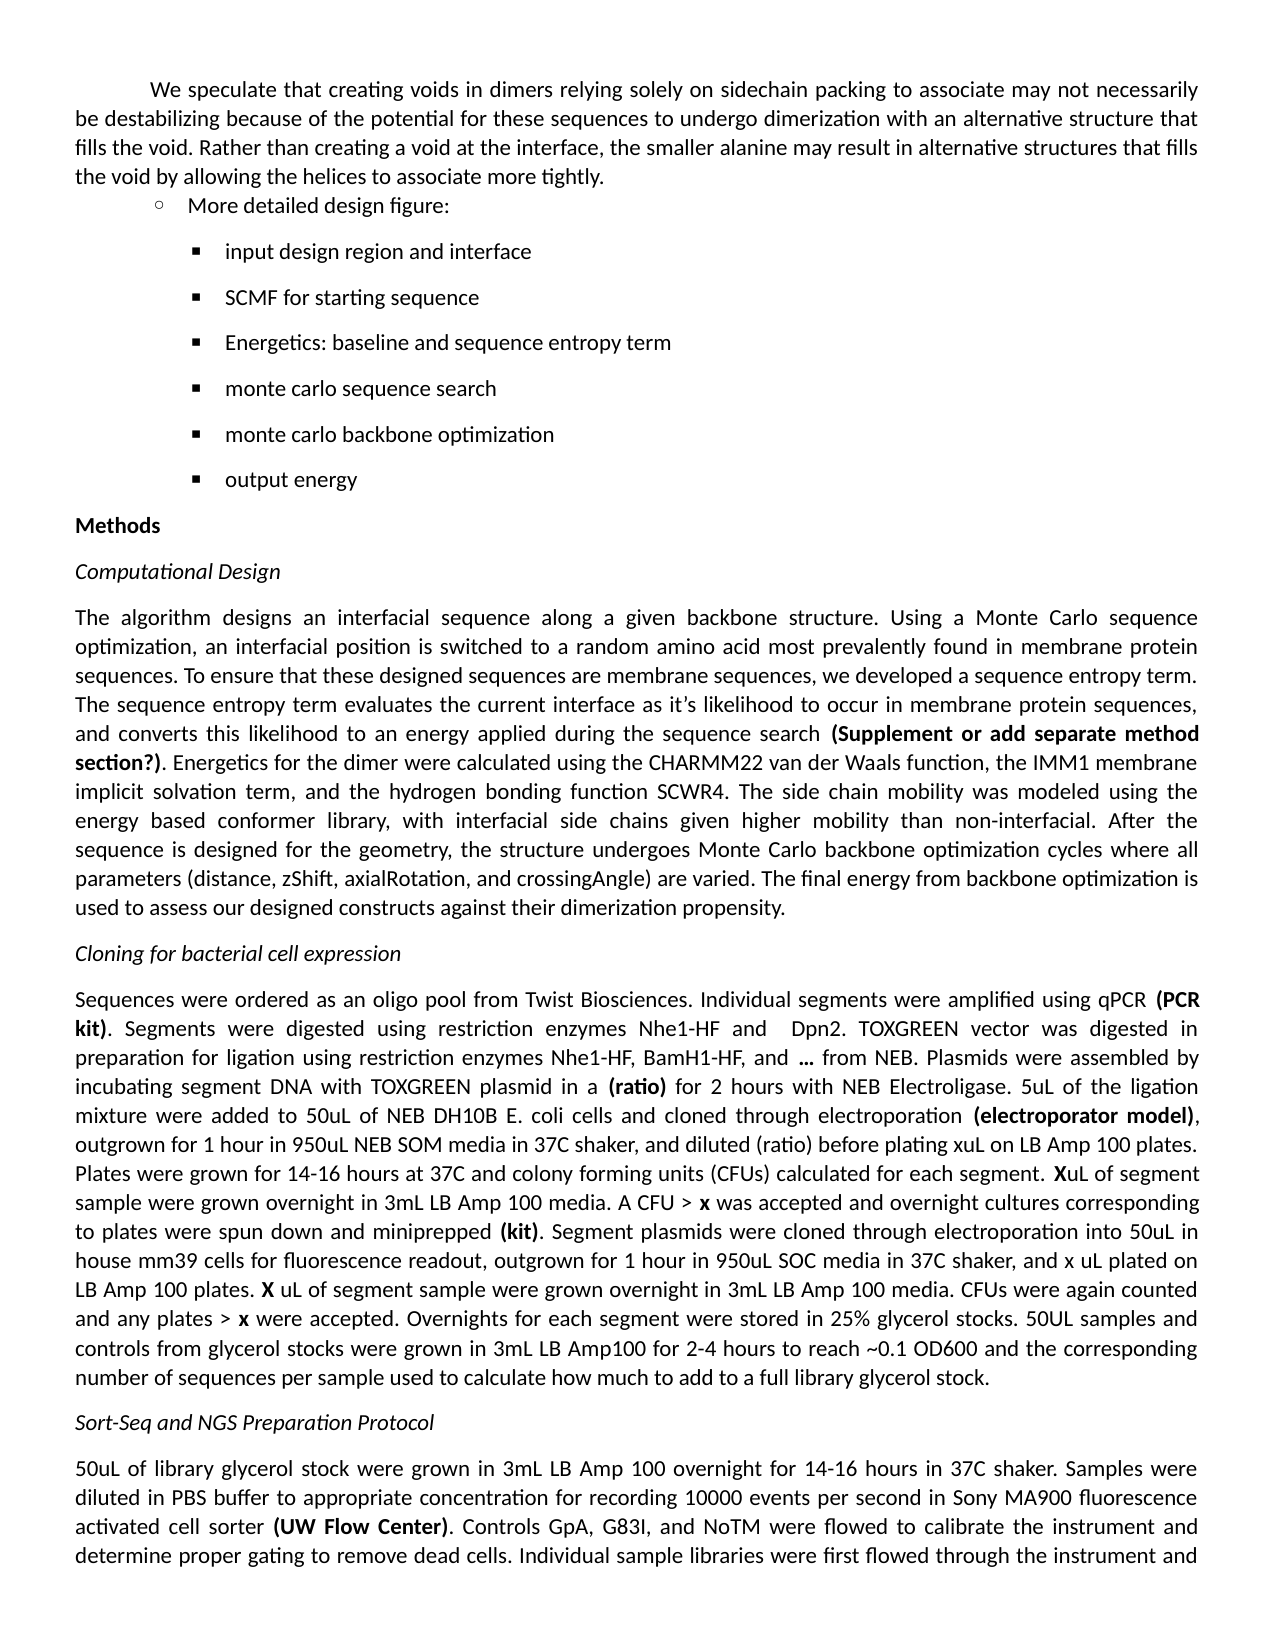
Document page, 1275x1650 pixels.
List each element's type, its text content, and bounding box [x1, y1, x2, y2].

list More detailed design figure: [150, 191, 1200, 219]
list input design region and interface [187, 237, 1200, 265]
text The algorithm designs an interfacial sequence along a given backbone structure. Using a Monte Carlo sequence optimization, an interfacial position is switched to a random amino acid most prevalently found in membrane protein sequences. To ensure that these designed sequences are membrane sequences, we developed a sequence entropy term. The sequence entropy term evaluates the current interface as it’s likelihood to occur in membrane protein sequences, and converts this likelihood to an energy applied during the sequence search (Supplement or add separate method section?). Energetics for the dimer were calculated using the CHARMM22 van der Waals function, the IMM1 membrane implicit solvation term, and the hydrogen bonding function SCWR4. The side chain mobility was modeled using the energy based conformer library, with interfacial side chains given higher mobility than non-interfacial. After the sequence is designed for the geometry, the structure undergoes Monte Carlo backbone optimization cycles where all parameters (distance, zShift, axialRotation, and crossingAngle) are varied. The final energy from backbone optimization is used to assess our designed constructs against their dimerization propensity. [75, 603, 1200, 921]
list monte carlo backbone optimization [187, 420, 1200, 448]
list output energy [187, 466, 1200, 494]
text Methods [75, 511, 1200, 539]
text Sort-Seq and NGS Preparation Protocol [75, 1408, 1200, 1436]
list SCMF for starting sequence [187, 283, 1200, 311]
text Computational Design [75, 557, 1200, 585]
text 50uL of library glycerol stock were grown in 3mL LB Amp 100 overnight for 14-16 hours in 37C shaker. Samples were diluted in PBS buffer to appropriate concentration for recording 10000 events per second in Sony MA900 fluorescence activated cell sorter (UW Flow Center). Controls GpA, G83I, and NoTM were flowed to calibrate the instrument and determine proper gating to remove dead cells. Individual sample libraries were first flowed through the instrument and [75, 1454, 1200, 1569]
text We speculate that creating voids in dimers relying solely on sidechain packing to associate may not necessarily be destabilizing because of the potential for these sequences to undergo dimerization with an alternative structure that fills the void. Rather than creating a void at the interface, the smaller alanine may result in alternative structures that fills the void by allowing the helices to associate more tightly. [75, 75, 1200, 190]
text Sequences were ordered as an oligo pool from Twist Biosciences. Individual segments were amplified using qPCR (PCR kit). Segments were digested using restriction enzymes Nhe1-HF and Dpn2. TOXGREEN vector was digested in preparation for ligation using restriction enzymes Nhe1-HF, BamH1-HF, and … from NEB. Plasmids were assembled by incubating segment DNA with TOXGREEN plasmid in a (ratio) for 2 hours with NEB Electroligase. 5uL of the ligation mixture were added to 50uL of NEB DH10B E. coli cells and cloned through electroporation (electroporator model), outgrown for 1 hour in 950uL NEB SOM media in 37C shaker, and diluted (ratio) before plating xuL on LB Amp 100 plates. Plates were grown for 14-16 hours at 37C and colony forming units (CFUs) calculated for each segment. XuL of segment sample were grown overnight in 3mL LB Amp 100 media. A CFU > x was accepted and overnight cultures corresponding to plates were spun down and miniprepped (kit). Segment plasmids were cloned through electroporation into 50uL in house mm39 cells for fluorescence readout, outgrown for 1 hour in 950uL SOC media in 37C shaker, and x uL plated on LB Amp 100 plates. X uL of segment sample were grown overnight in 3mL LB Amp 100 media. CFUs were again counted and any plates > x were accepted. Overnights for each segment were stored in 25% glycerol stocks. 50UL samples and controls from glycerol stocks were grown in 3mL LB Amp100 for 2-4 hours to reach ~0.1 OD600 and the corresponding number of sequences per sample used to calculate how much to add to a full library glycerol stock. [75, 985, 1200, 1391]
list Energetics: baseline and sequence entropy term [187, 328, 1200, 356]
list monte carlo sequence search [187, 374, 1200, 402]
text Cloning for bacterial cell expression [75, 939, 1200, 967]
